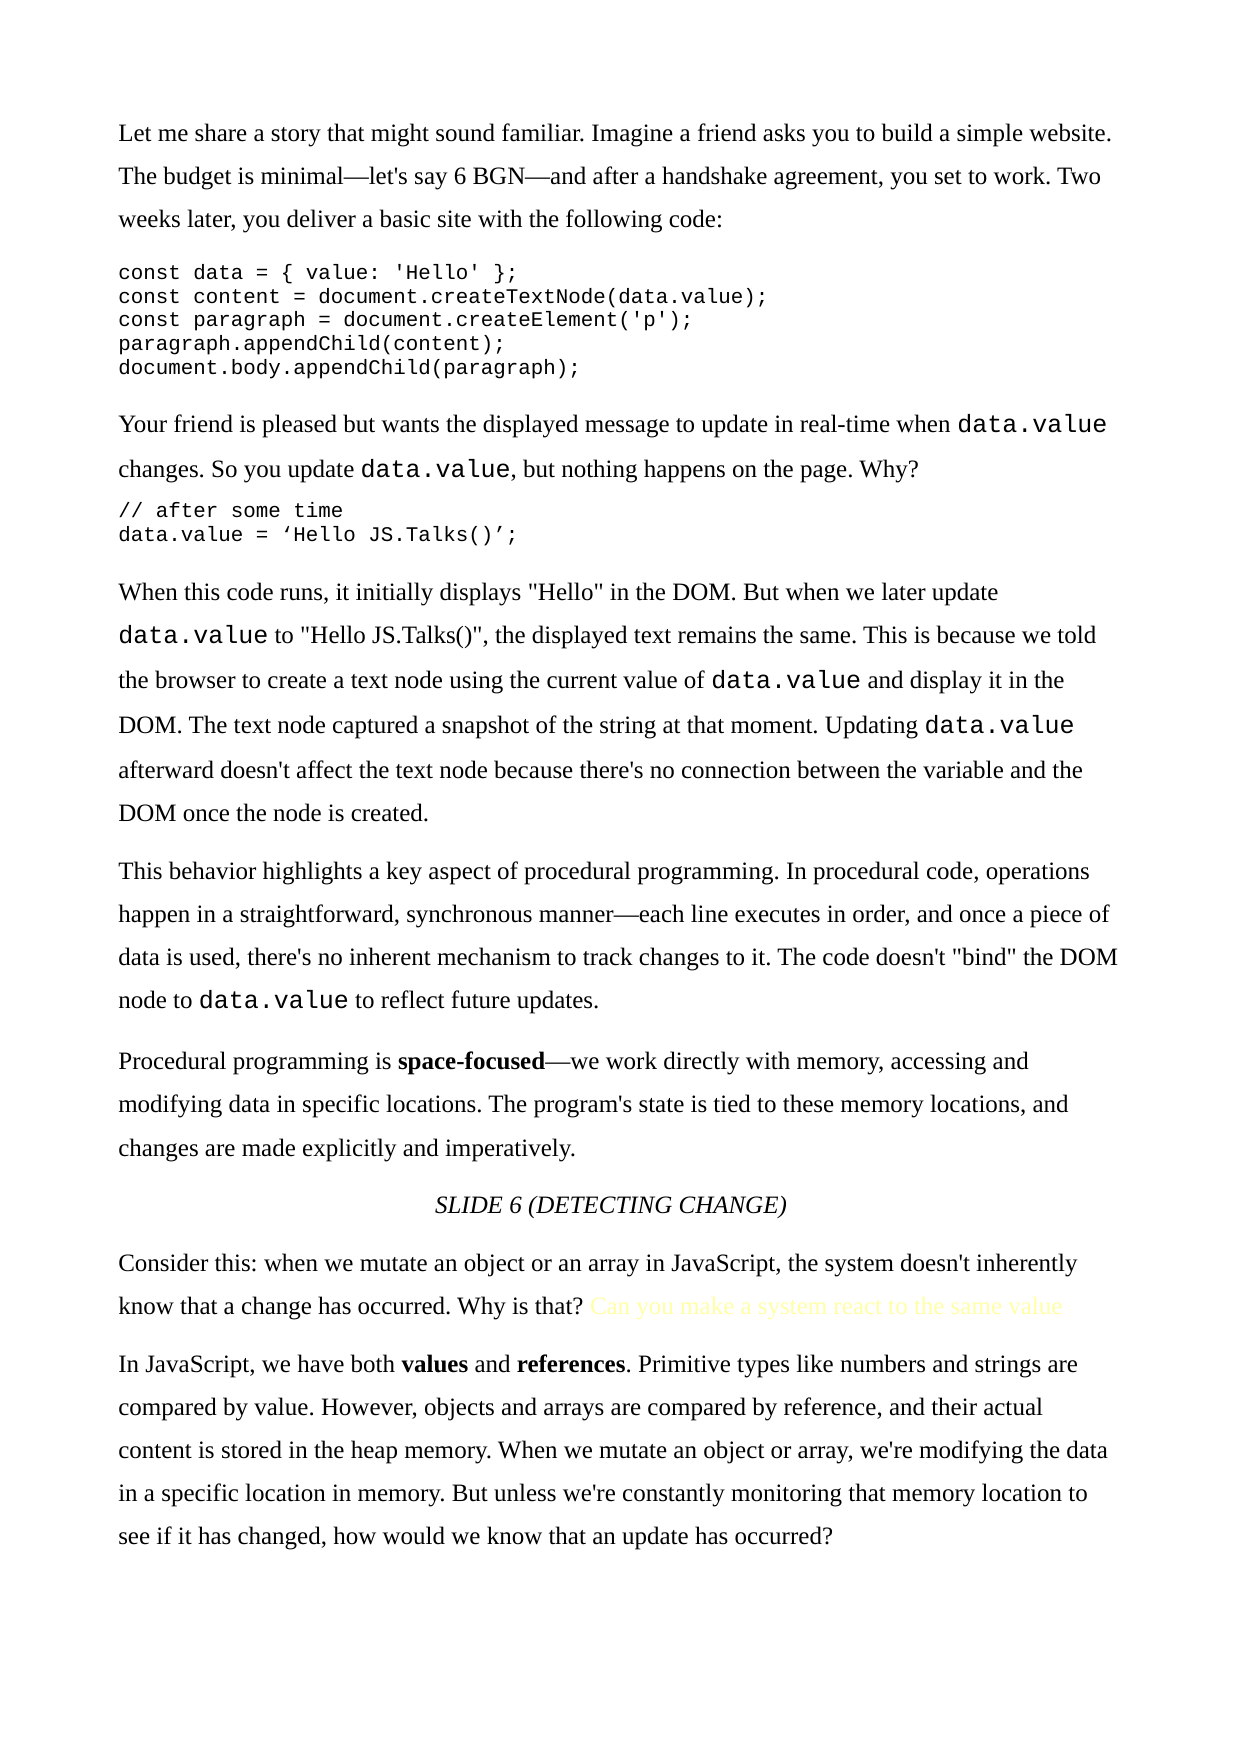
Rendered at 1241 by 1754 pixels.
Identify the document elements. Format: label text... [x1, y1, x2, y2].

text When this code runs, it initially displays "Hello" in the DOM. But when we later update data.value to "Hello JS.Talks()", the displayed text remains the same. This is because we told the browser to create a text node using the current value of data.value and display it in the DOM. The text node captured a snapshot of the string at that moment. Updating data.value afterward doesn't affect the text node because there's no connection between the variable and the DOM once the node is created. [118, 577, 1122, 827]
text const data = { value: 'Hello' }; [118, 262, 1122, 286]
text // after some time [118, 501, 1122, 524]
text Your friend is pleased but wants the displayed message to update in real-time when data.value changes. So you update data.value, but nothing happens on the page. Why? [118, 409, 1122, 485]
text Let me share a story that might sound familiar. Imagine a friend asks you to build a simple website. The budget is minimal—let's say 6 BGN—and after a handshake agreement, you set to work. Two weeks later, you deliver a basic site with the following code: [118, 118, 1122, 233]
text In JavaScript, we have both values and references. Primitive types like numbers and strings are compared by value. However, objects and arrays are compared by reference, and their actual content is stored in the heap memory. When we mutate an object or array, we're modifying the data in a specific location in memory. But unless we're constantly monitoring that memory location to see if it has changed, how would we know that an update has occurred? [118, 1349, 1122, 1550]
text This behavior highlights a key aspect of procedural programming. In procedural code, operations happen in a straightforward, synchronous manner—each line executes in order, and once a piece of data is used, there's no inherent mechanism to track changes to it. The code doesn't "bind" the DOM node to data.value to reflect future updates. [118, 856, 1122, 1016]
text const content = document.createTextNode(data.value); [118, 286, 1122, 309]
text data.value = ‘Hello JS.Talks()’; [118, 524, 1122, 548]
text SLIDE 6 (DETECTING CHANGE) [118, 1190, 1122, 1219]
text Procedural programming is space-focused—we work directly with memory, accessing and modifying data in specific locations. The program's state is tied to these memory locations, and changes are made explicitly and imperatively. [118, 1046, 1122, 1161]
text document.body.appendChild(paragraph); [118, 357, 1122, 380]
text paragraph.appendChild(content); [118, 333, 1122, 357]
text Consider this: when we mutate an object or an array in JavaScript, the system doesn't inherently know that a change has occurred. Why is that? Can you make a system react to the same value [118, 1248, 1122, 1320]
text const paragraph = document.createElement('p'); [118, 309, 1122, 333]
